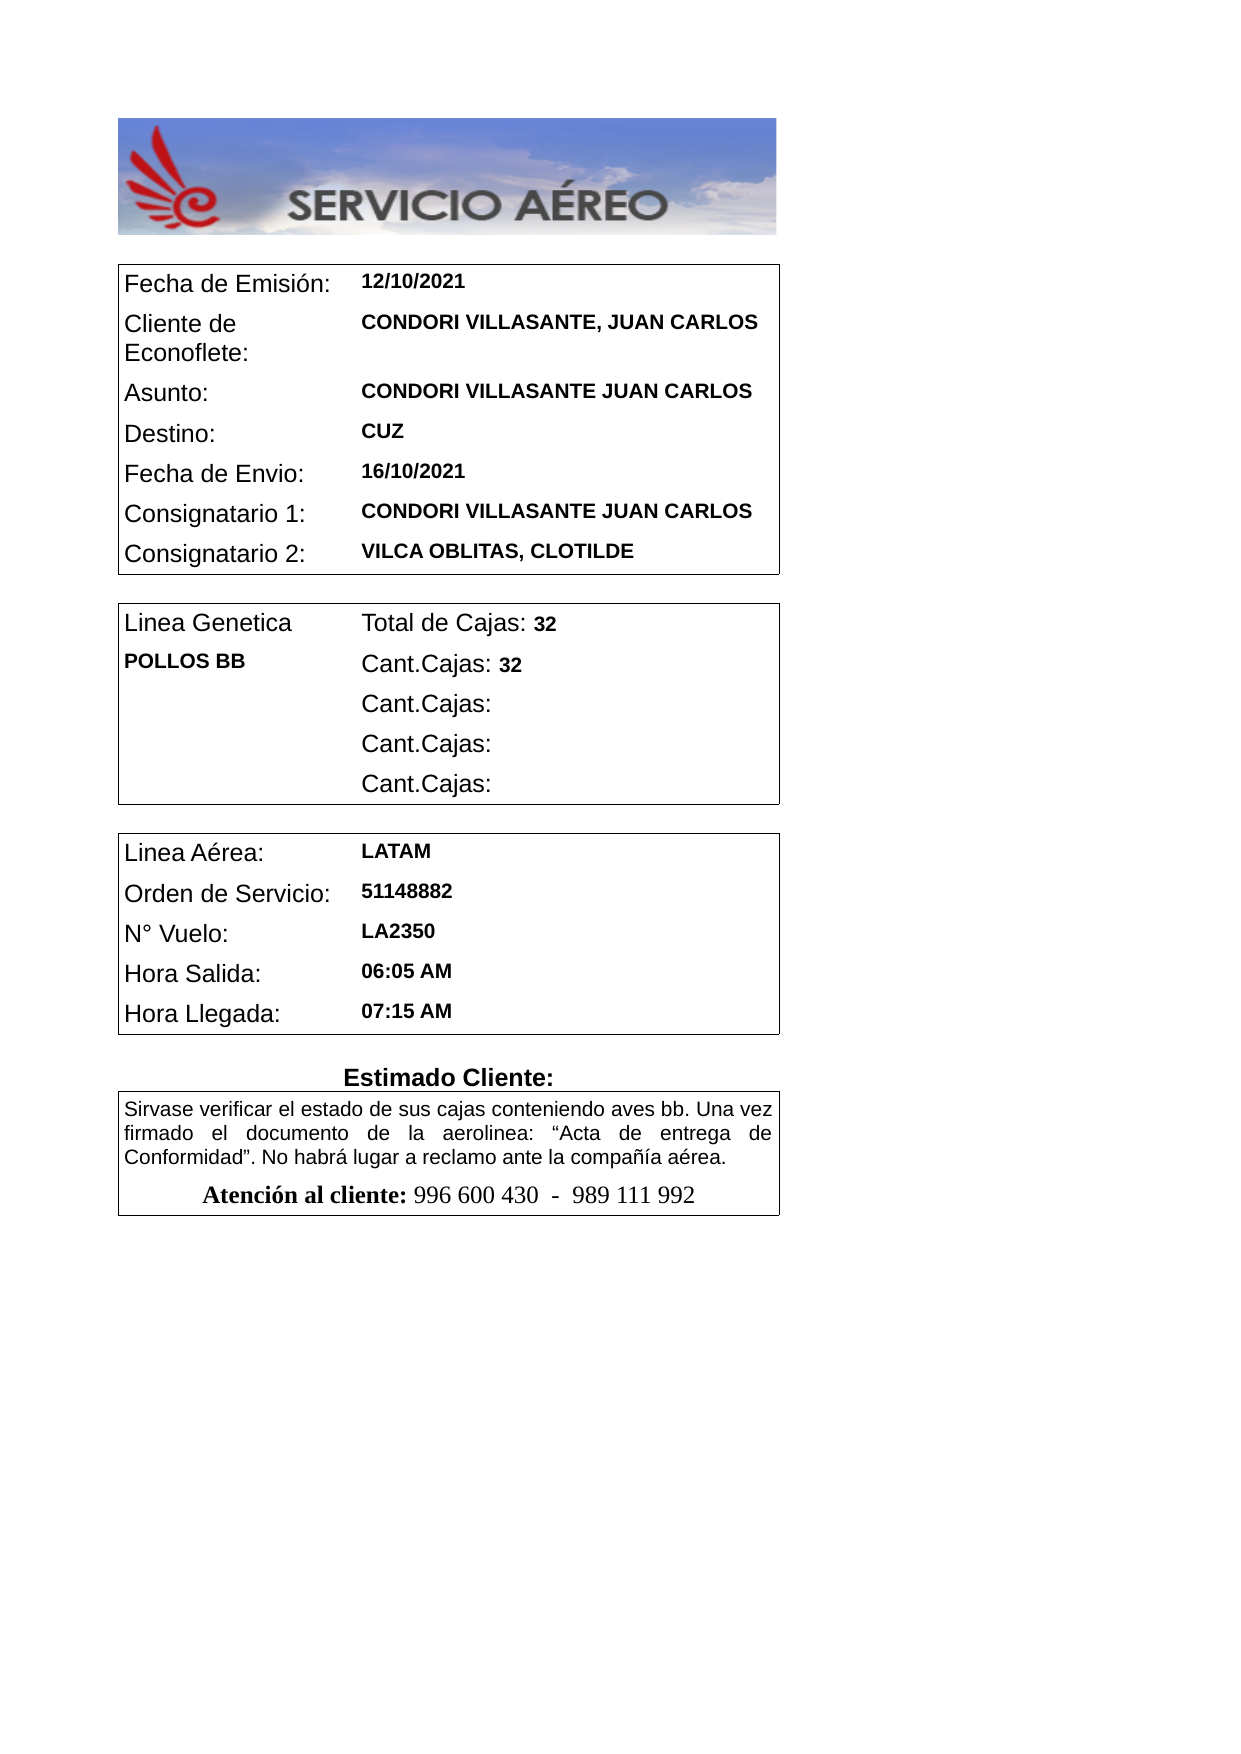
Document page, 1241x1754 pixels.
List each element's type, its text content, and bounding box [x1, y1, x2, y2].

table_cell LATAM [356, 834, 779, 873]
table_cell Destino: [119, 413, 356, 453]
table_cell Hora Salida: [119, 953, 356, 993]
picture [118, 118, 777, 235]
table_cell [356, 805, 779, 833]
table_cell [118, 575, 356, 603]
table_cell Asunto: [119, 373, 356, 413]
table_cell 51148882 [356, 873, 779, 913]
table_cell Atención al cliente: 996 600 430 - 989 111 992 [119, 1175, 779, 1215]
table_cell Hora Llegada: [119, 994, 356, 1034]
table_cell Cliente de Econoflete: [119, 304, 356, 373]
table_cell 16/10/2021 [356, 453, 779, 493]
table_cell [119, 764, 356, 804]
table_cell Sirvase verificar el estado de sus cajas conteniendo aves bb. Una vez firmado el documento de la aerolinea: “Acta de entrega de Conformidad”. No habrá lugar a reclamo ante la compañía aérea. [119, 1092, 779, 1175]
table_cell [118, 805, 356, 833]
table_cell Cant.Cajas: [356, 723, 779, 763]
table_cell Linea Genetica [119, 604, 356, 643]
table_cell [119, 683, 356, 723]
table_cell Total de Cajas: 32 [356, 604, 779, 643]
table_cell CONDORI VILLASANTE, JUAN CARLOS [356, 304, 779, 373]
table_cell [356, 575, 779, 603]
table_cell Cant.Cajas: [356, 683, 779, 723]
table_cell CUZ [356, 413, 779, 453]
table_cell [119, 723, 356, 763]
table_cell Consignatario 1: [119, 493, 356, 533]
table_cell LA2350 [356, 913, 779, 953]
table_cell CONDORI VILLASANTE JUAN CARLOS [356, 493, 779, 533]
table_cell 06:05 AM [356, 953, 779, 993]
table_cell Linea Aérea: [119, 834, 356, 873]
table_cell Cant.Cajas: 32 [356, 643, 779, 683]
table_cell Cant.Cajas: [356, 764, 779, 804]
table_cell Orden de Servicio: [119, 873, 356, 913]
table_cell POLLOS BB [119, 643, 356, 683]
table_cell VILCA OBLITAS, CLOTILDE [356, 534, 779, 574]
table_cell CONDORI VILLASANTE JUAN CARLOS [356, 373, 779, 413]
table_cell 07:15 AM [356, 994, 779, 1034]
table_cell Consignatario 2: [119, 534, 356, 574]
table_header Fecha de Emisión: [119, 265, 356, 304]
table_cell Estimado Cliente: [118, 1035, 779, 1091]
table_header 12/10/2021 [356, 265, 779, 304]
table_cell N° Vuelo: [119, 913, 356, 953]
table_cell Fecha de Envio: [119, 453, 356, 493]
